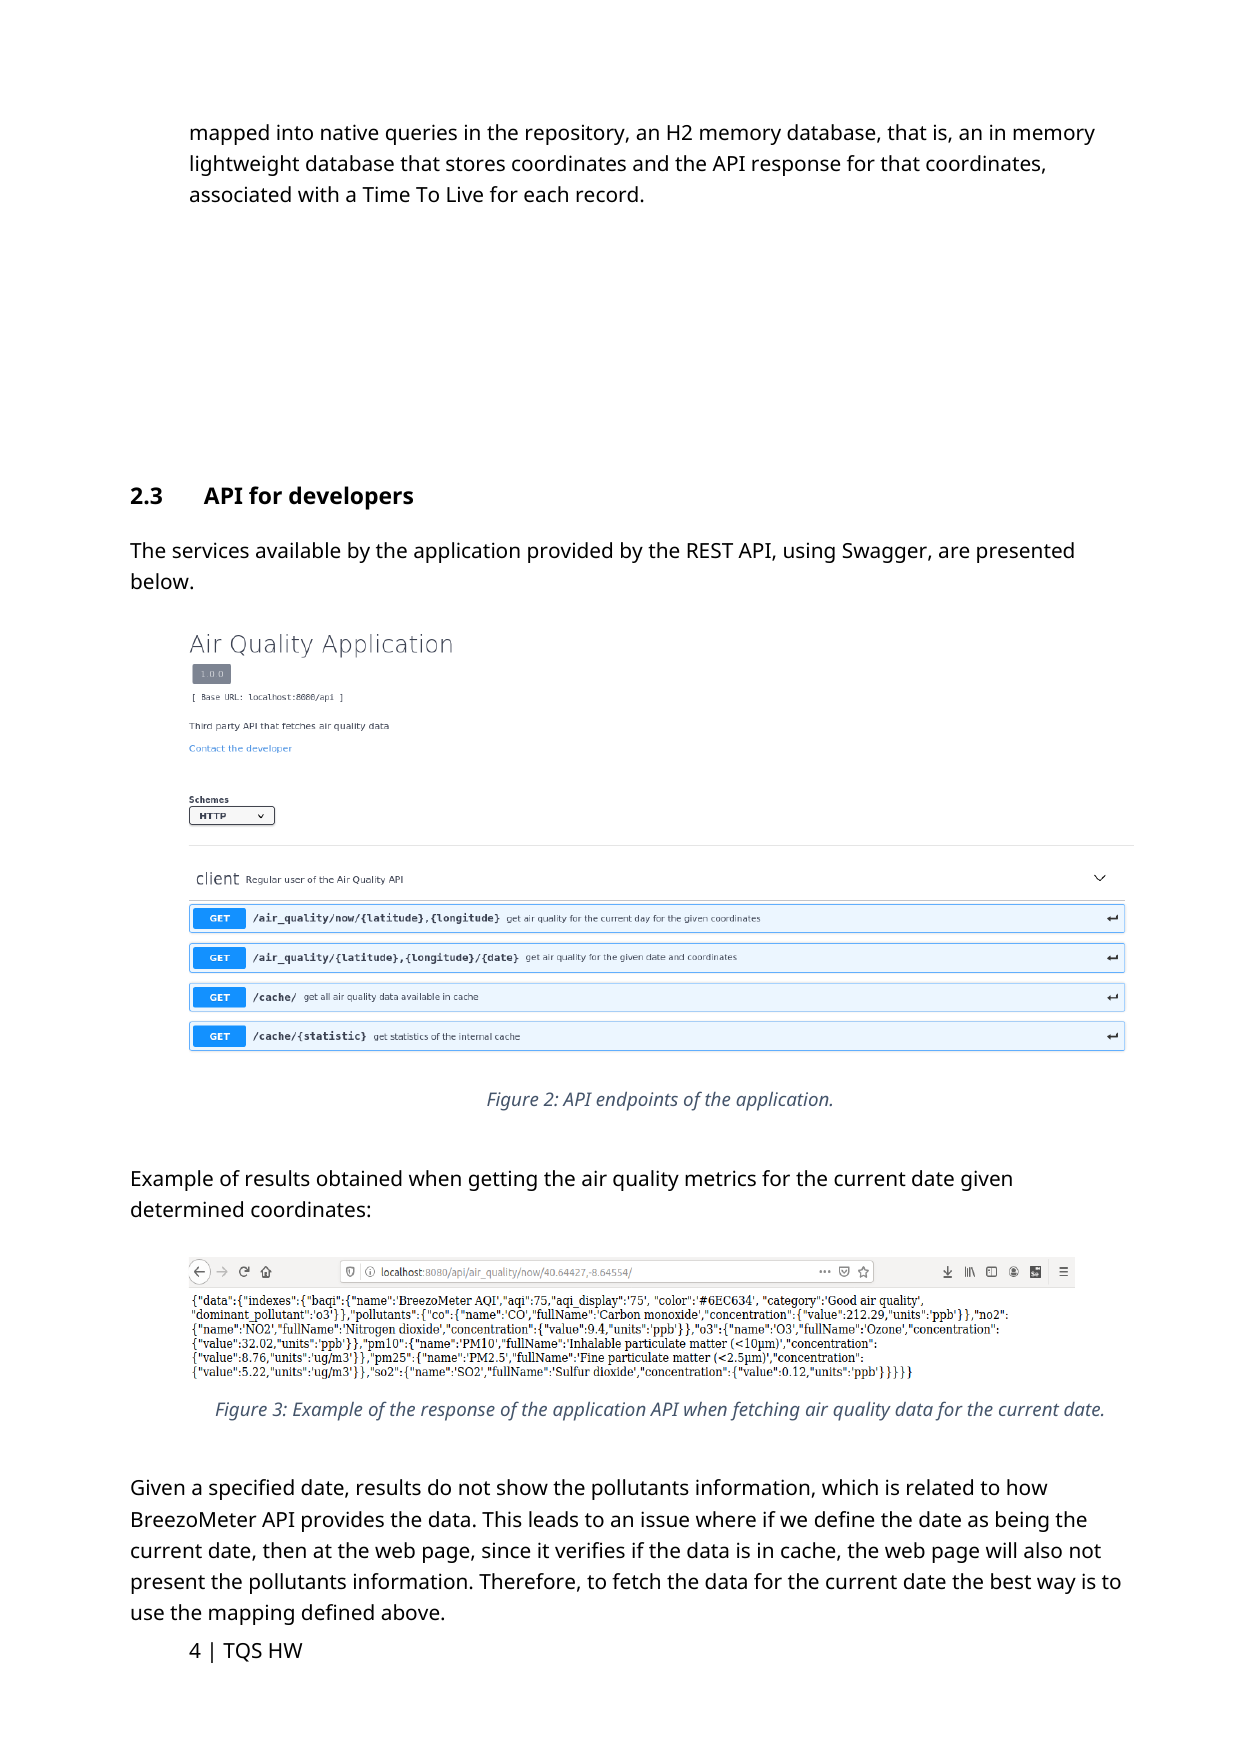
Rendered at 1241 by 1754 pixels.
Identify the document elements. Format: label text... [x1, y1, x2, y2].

subtitle API for developers [130, 481, 1075, 511]
text Figure 2: API endpoints of the application. [189, 1087, 1134, 1112]
text The services available by the application provided by the REST API, using Swagger, are presented below. [130, 536, 1134, 596]
text Figure 3: Example of the response of the application API when fetching air quality data for the current date. [189, 1396, 1134, 1421]
text Given a specified date, results do not show the pollutants information, which is related to how BreezoMeter API provides the data. This leads to an issue where if we define the date as being the current date, then at the web page, since it verifies if the data is in cache, the web page will also not present the pollutants information. Therefore, to fetch the data for the current date the best way is to use the mapping defined above. [130, 1473, 1134, 1627]
text mapped into native queries in the repository, an H2 memory database, that is, an in memory lightweight database that stores coordinates and the API response for that coordinates, associated with a Time To Live for each record. [189, 118, 1134, 209]
picture [188, 1257, 1075, 1394]
text Example of results obtained when getting the air quality metrics for the current date given determined coordinates: [130, 1164, 1134, 1224]
picture [188, 629, 1134, 1059]
